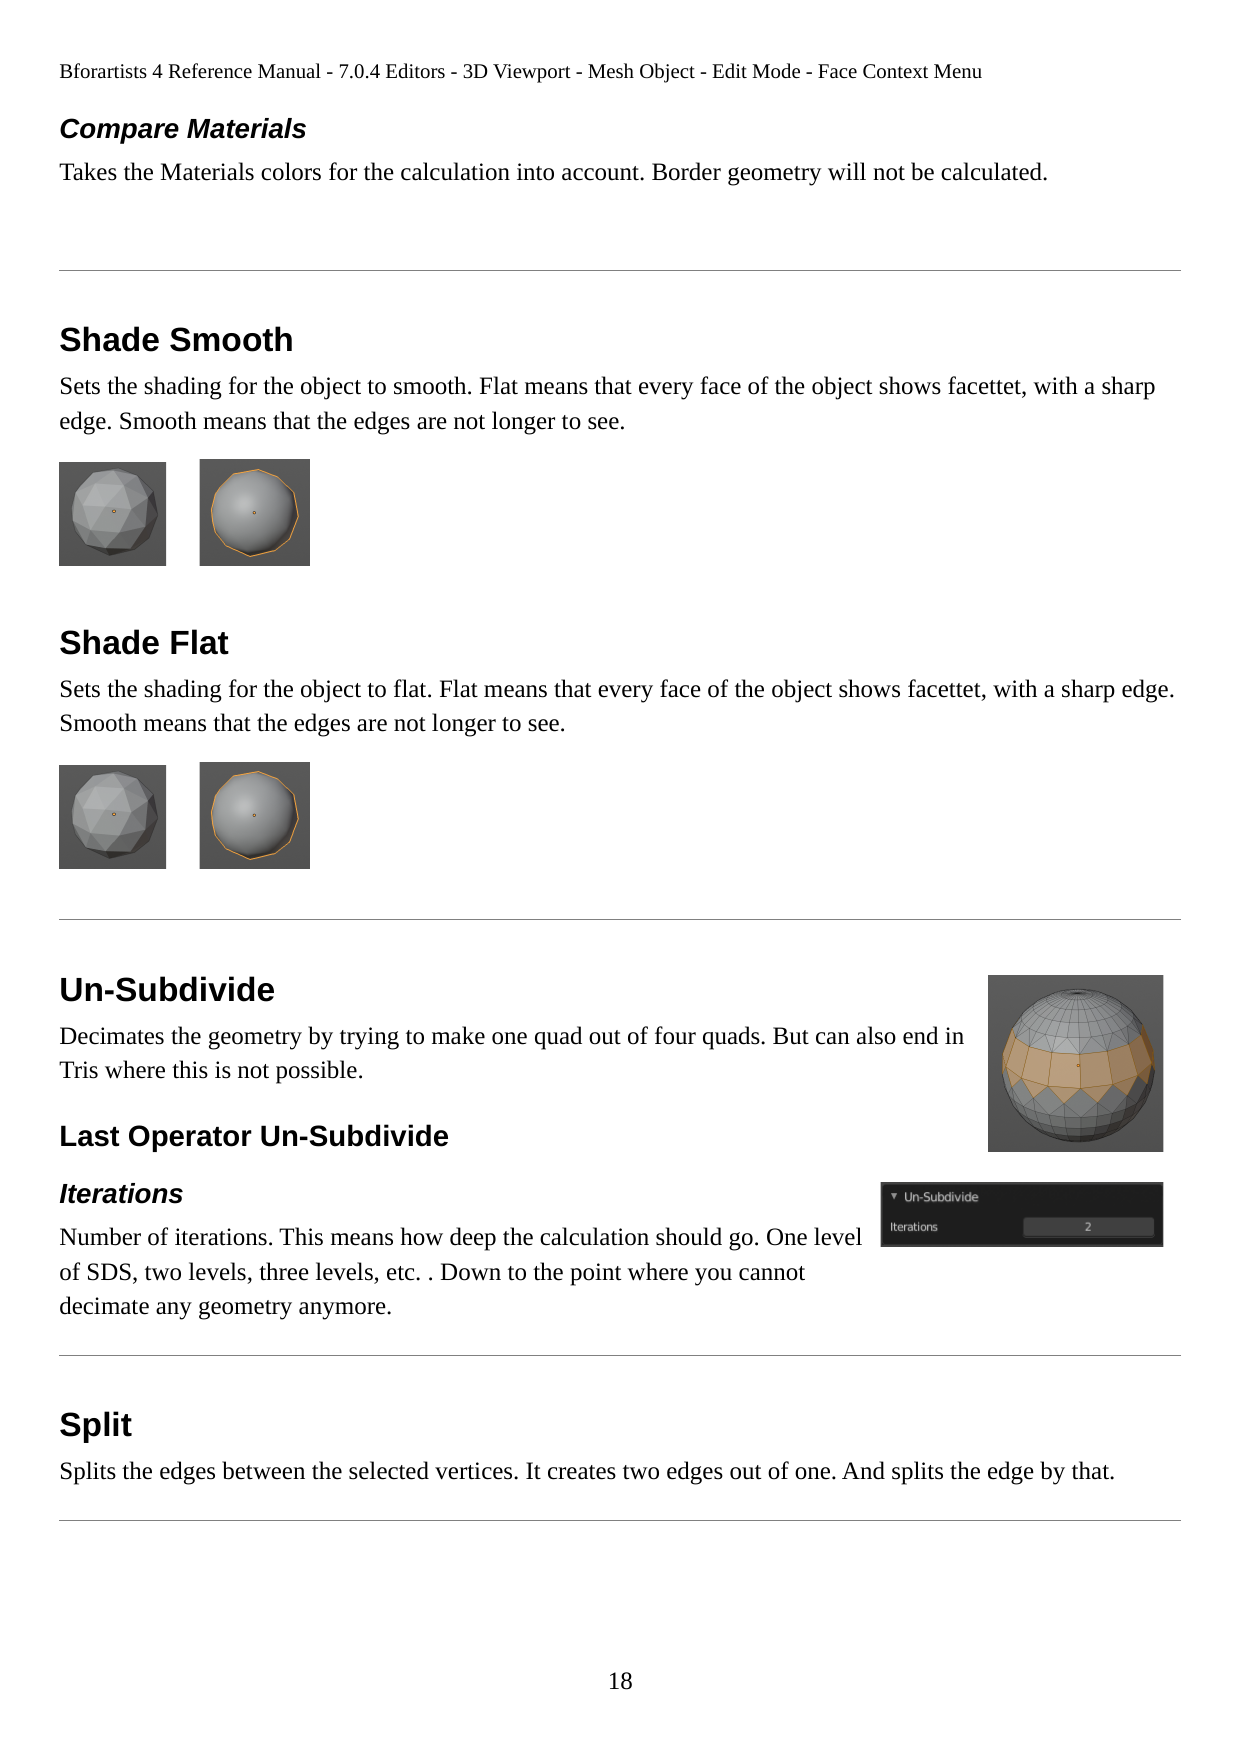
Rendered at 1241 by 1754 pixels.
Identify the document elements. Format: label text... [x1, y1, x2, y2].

picture [199, 762, 310, 869]
text Decimates the geometry by trying to make one quad out of four quads. But can also end in Tris where this is not possible. [59, 1021, 988, 1084]
text Sets the shading for the object to flat. Flat means that every face of the object shows facettet, with a sharp edge. Smooth means that the edges are not longer to see. [59, 674, 1181, 737]
subtitle Last Operator Un-Subdivide [59, 1119, 1181, 1153]
subtitle Compare Materials [59, 113, 1181, 144]
text Splits the edges between the selected vertices. It creates two edges out of one. And splits the edge by that. [59, 1456, 1181, 1485]
picture [199, 459, 310, 566]
text Sets the shading for the object to smooth. Flat means that every face of the object shows facettet, with a sharp edge. Smooth means that the edges are not longer to see. [59, 371, 1181, 434]
subtitle Shade Smooth [59, 320, 1181, 359]
text Number of iterations. This means how deep the calculation should go. One level of SDS, two levels, three levels, etc. . Down to the point where you cannot decimate any geometry anymore. [59, 1222, 1181, 1320]
picture [988, 975, 1164, 1152]
subtitle Split [59, 1405, 1181, 1444]
picture [59, 765, 167, 869]
picture [880, 1182, 1164, 1247]
subtitle Un-Subdivide [59, 970, 1181, 1008]
subtitle Iterations [59, 1178, 1181, 1209]
picture [59, 462, 167, 566]
text Takes the Materials colors for the calculation into account. Border geometry will not be calculated. [59, 157, 1181, 186]
subtitle Shade Flat [59, 623, 1181, 661]
